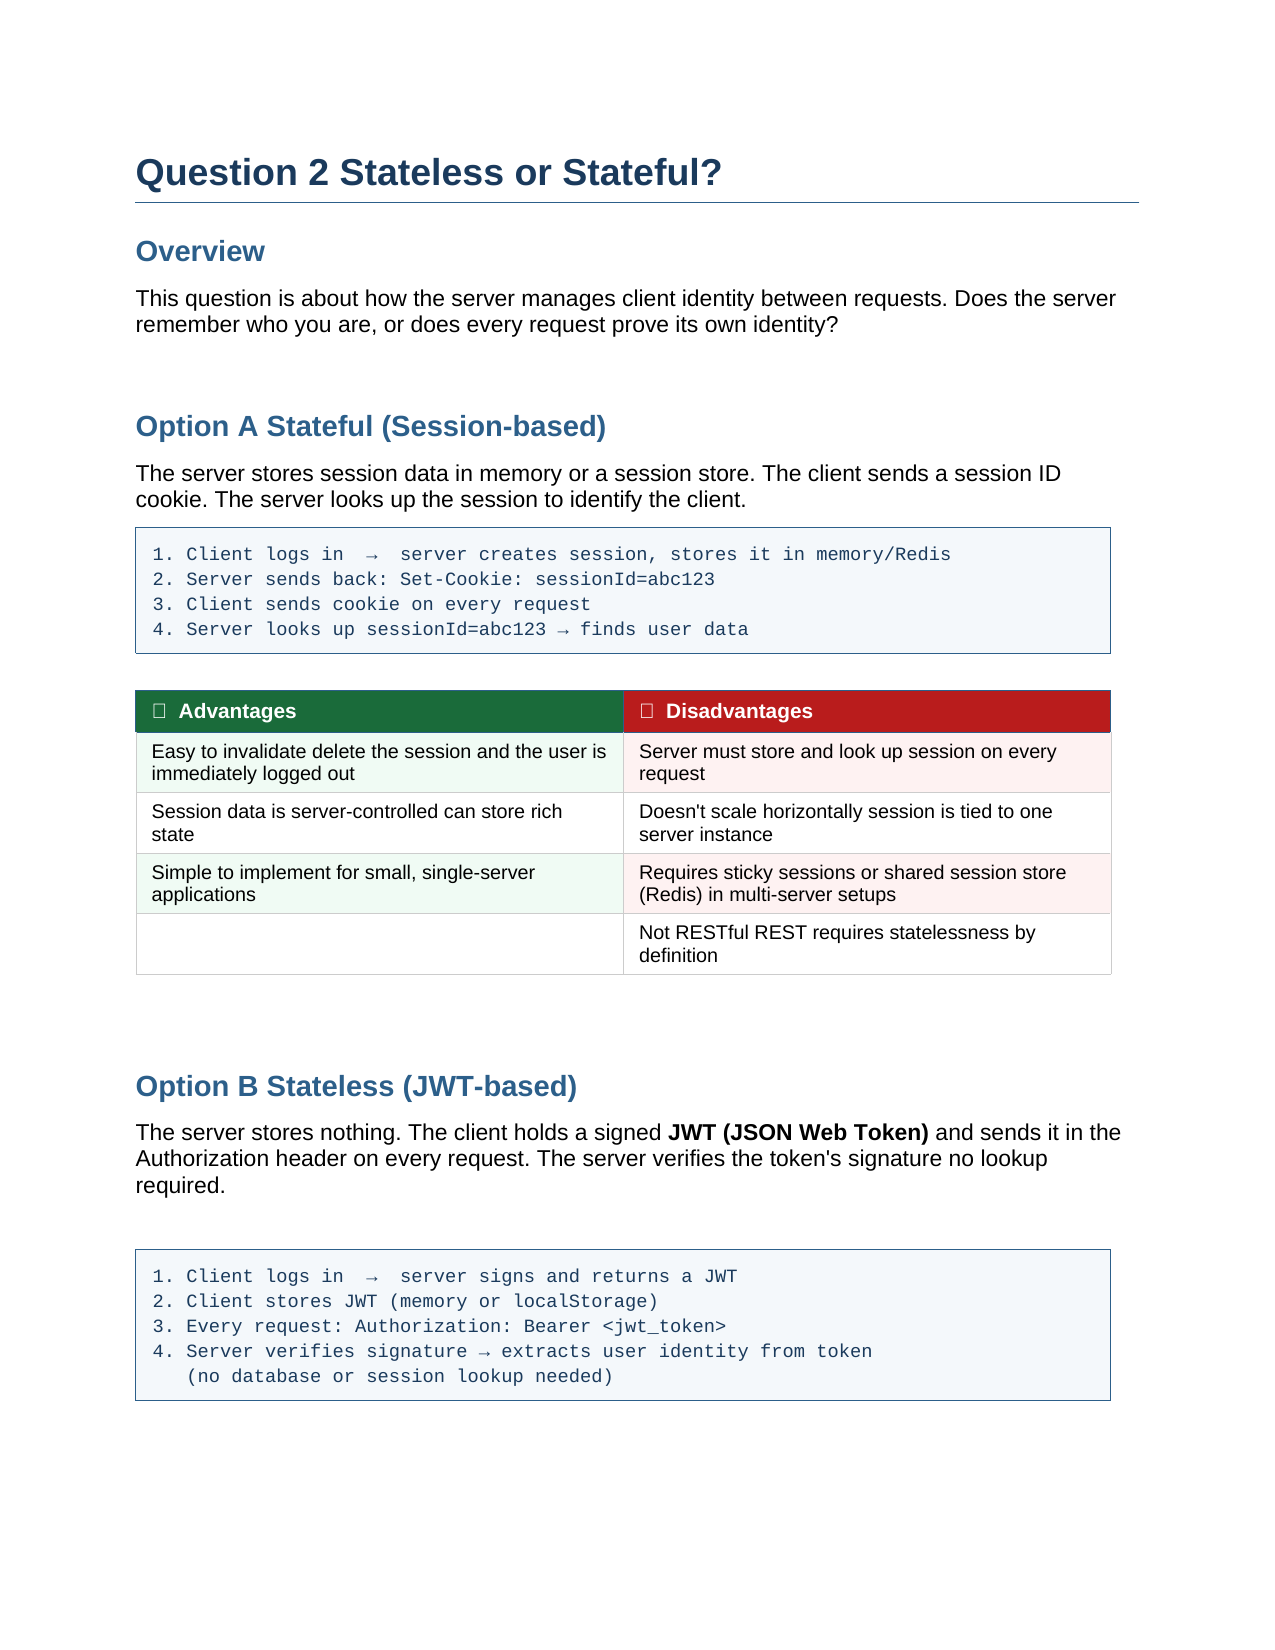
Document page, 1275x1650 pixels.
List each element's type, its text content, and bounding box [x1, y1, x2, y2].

table_header ❌ Disadvantages [624, 691, 1110, 732]
table_cell 4. Server verifies signature → extracts user identity from token [136, 1338, 1073, 1363]
subtitle Option A Stateful (Session-based) [135, 409, 1139, 443]
table_cell Doesn't scale horizontally session is tied to one server instance [624, 792, 1111, 853]
text The server stores nothing. The client holds a signed JWT (JSON Web Token) and sends it in the Authorization header on every request. The server verifies the token's signature no lookup required. [135, 1119, 1139, 1198]
table_cell Easy to invalidate delete the session and the user is immediately logged out [137, 733, 623, 792]
table_header [136, 528, 1110, 653]
table_cell (no database or session lookup needed) [136, 1363, 1073, 1388]
table_cell 3. Every request: Authorization: Bearer <jwt_token> [136, 1313, 1073, 1338]
table_cell Simple to implement for small, single-server applications [137, 854, 623, 913]
table_cell 2. Client stores JWT (memory or localStorage) [136, 1288, 1073, 1313]
table_cell Session data is server-controlled can store rich state [137, 793, 623, 853]
subtitle Option B Stateless (JWT-based) [135, 1069, 1139, 1102]
table_cell Server must store and look up session on every request [624, 732, 1111, 792]
text This question is about how the server manages client identity between requests. Does the server remember who you are, or does every request prove its own identity? [135, 284, 1139, 337]
table_cell [137, 914, 623, 974]
text The server stores session data in memory or a session store. The client sends a session ID cookie. The server looks up the session to identify the client. [135, 459, 1139, 512]
table_cell 4. Server looks up sessionId=abc123 → finds user data [136, 615, 1073, 640]
table_header ✅ Advantages [136, 691, 623, 732]
table_header [136, 1250, 1110, 1400]
subtitle Overview [135, 234, 1139, 268]
table_cell Requires sticky sessions or shared session store (Redis) in multi-server setups [624, 853, 1111, 913]
subtitle Question 2 Stateless or Stateful? [135, 150, 1139, 202]
table_cell 2. Server sends back: Set-Cookie: sessionId=abc123 [136, 565, 1073, 590]
table_cell 3. Client sends cookie on every request [136, 590, 1073, 615]
table_cell Not RESTful REST requires statelessness by definition [624, 913, 1111, 974]
table_header 1. Client logs in → server creates session, stores it in memory/Redis [136, 540, 1073, 565]
table_header 1. Client logs in → server signs and returns a JWT [136, 1263, 1073, 1288]
